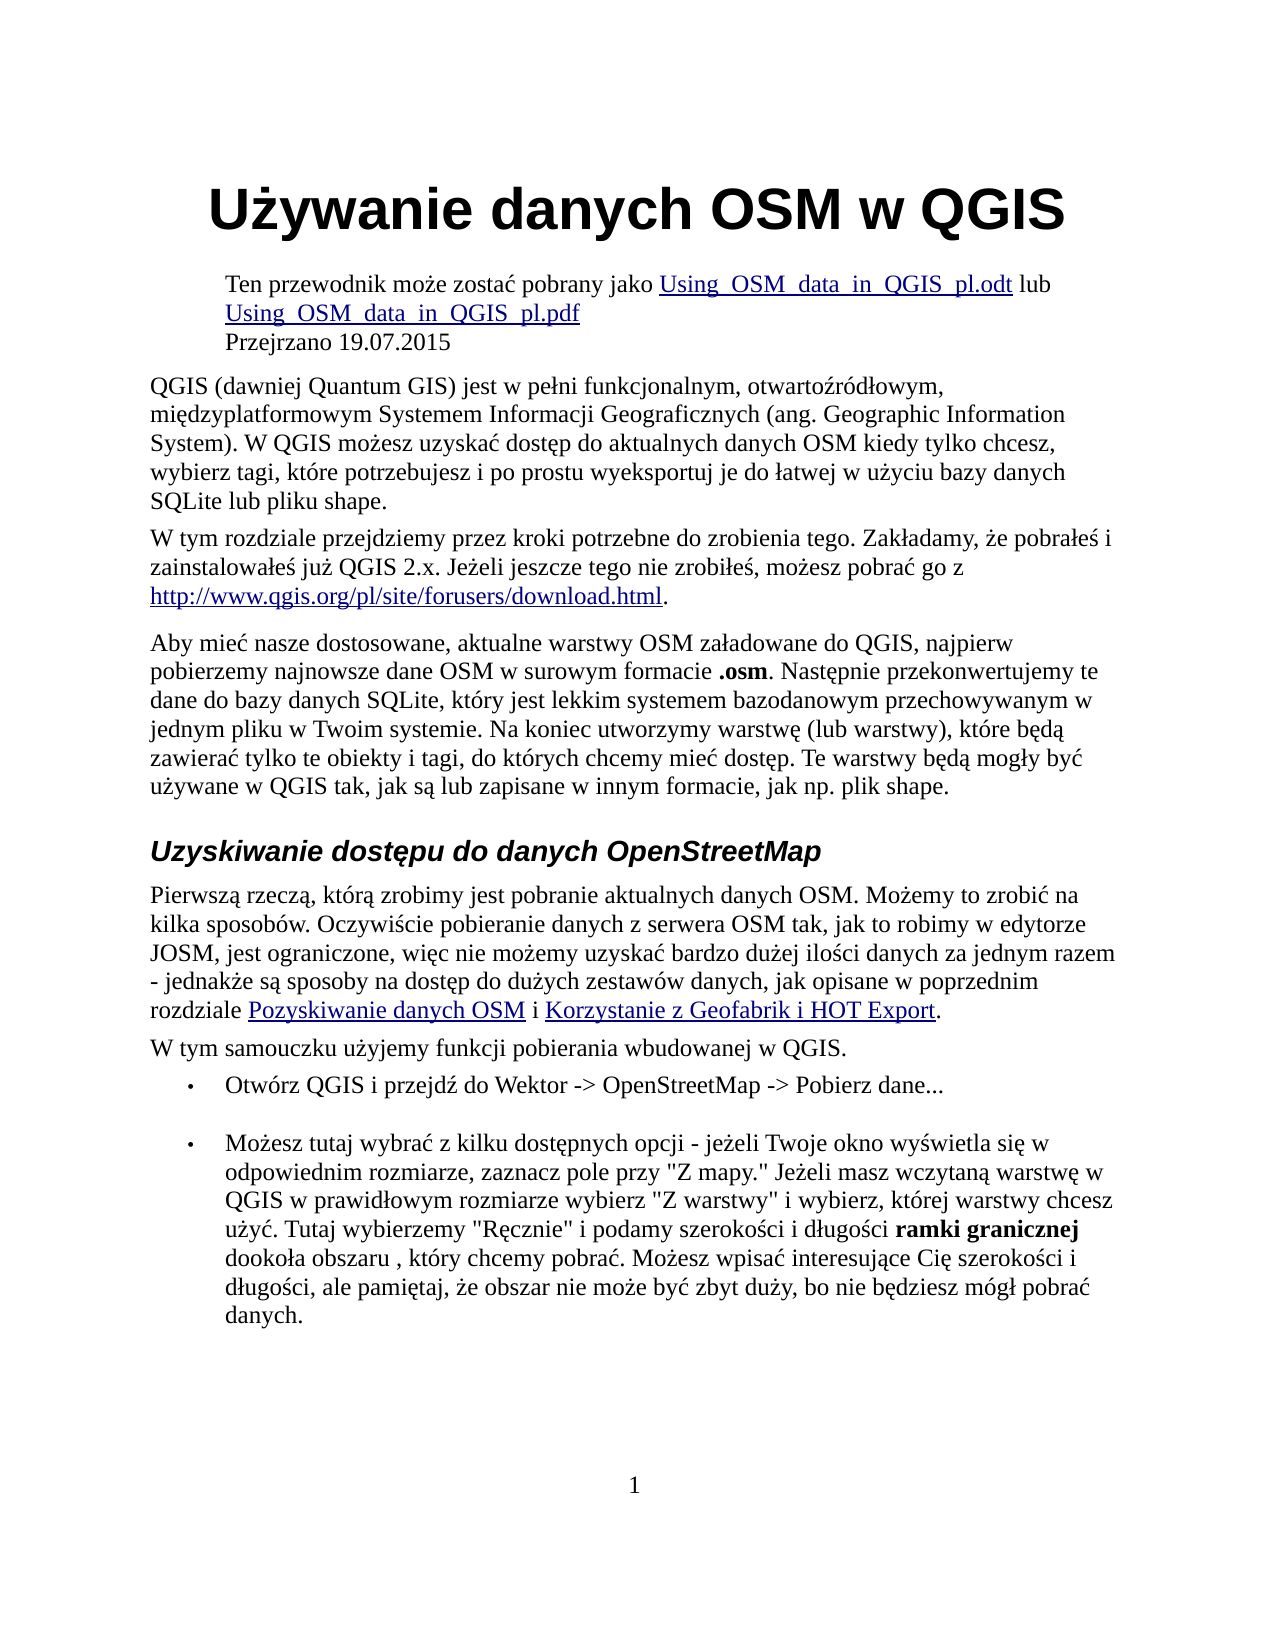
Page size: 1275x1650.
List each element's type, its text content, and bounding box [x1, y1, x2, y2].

list Otwórz QGIS i przejdź do Wektor -> OpenStreetMap -> Pobierz dane... [187, 1071, 1125, 1128]
text Ten przewodnik może zostać pobrany jako Using_OSM_data_in_QGIS_pl.odt lub Using_OSM_data_in_QGIS_pl.pdf Przejrzano 19.07.2015 [225, 269, 1125, 356]
text QGIS (dawniej Quantum GIS) jest w pełni funkcjonalnym, otwartoźródłowym, międzyplatformowym Systemem Informacji Geograficznych (ang. Geographic Information System). W QGIS możesz uzyskać dostęp do aktualnych danych OSM kiedy tylko chcesz, wybierz tagi, które potrzebujesz i po prostu wyeksportuj je do łatwej w użyciu bazy danych SQLite lub pliku shape. [150, 371, 1125, 514]
list Możesz tutaj wybrać z kilku dostępnych opcji - jeżeli Twoje okno wyświetla się w odpowiednim rozmiarze, zaznacz pole przy "Z mapy." Jeżeli masz wczytaną warstwę w QGIS w prawidłowym rozmiarze wybierz "Z warstwy" i wybierz, której warstwy chcesz użyć. Tutaj wybierzemy "Ręcznie" i podamy szerokości i długości ramki granicznej dookoła obszaru , który chcemy pobrać. Możesz wpisać interesujące Cię szerokości i długości, ale pamiętaj, że obszar nie może być zbyt duży, bo nie będziesz mógł pobrać danych. [187, 1128, 1125, 1329]
text W tym samouczku użyjemy funkcji pobierania wbudowanej w QGIS. [150, 1033, 1125, 1062]
title Używanie danych OSM w QGIS [150, 175, 1125, 242]
text Pierwszą rzeczą, którą zrobimy jest pobranie aktualnych danych OSM. Możemy to zrobić na kilka sposobów. Oczywiście pobieranie danych z serwera OSM tak, jak to robimy w edytorze JOSM, jest ograniczone, więc nie możemy uzyskać bardzo dużej ilości danych za jednym razem - jednakże są sposoby na dostęp do dużych zestawów danych, jak opisane w poprzednim rozdziale Pozyskiwanie danych OSM i Korzystanie z Geofabrik i HOT Export. [150, 880, 1125, 1024]
text W tym rozdziale przejdziemy przez kroki potrzebne do zrobienia tego. Zakładamy, że pobrałeś i zainstalowałeś już QGIS 2.x. Jeżeli jeszcze tego nie zrobiłeś, możesz pobrać go z http://www.qgis.org/pl/site/forusers/download.html. [150, 523, 1125, 610]
text Aby mieć nasze dostosowane, aktualne warstwy OSM załadowane do QGIS, najpierw pobierzemy najnowsze dane OSM w surowym formacie .osm. Następnie przekonwertujemy te dane do bazy danych SQLite, który jest lekkim systemem bazodanowym przechowywanym w jednym pliku w Twoim systemie. Na koniec utworzymy warstwę (lub warstwy), które będą zawierać tylko te obiekty i tagi, do których chcemy mieć dostęp. Te warstwy będą mogły być używane w QGIS tak, jak są lub zapisane w innym formacie, jak np. plik shape. [150, 628, 1125, 800]
subtitle Uzyskiwanie dostępu do danych OpenStreetMap [150, 834, 1125, 868]
